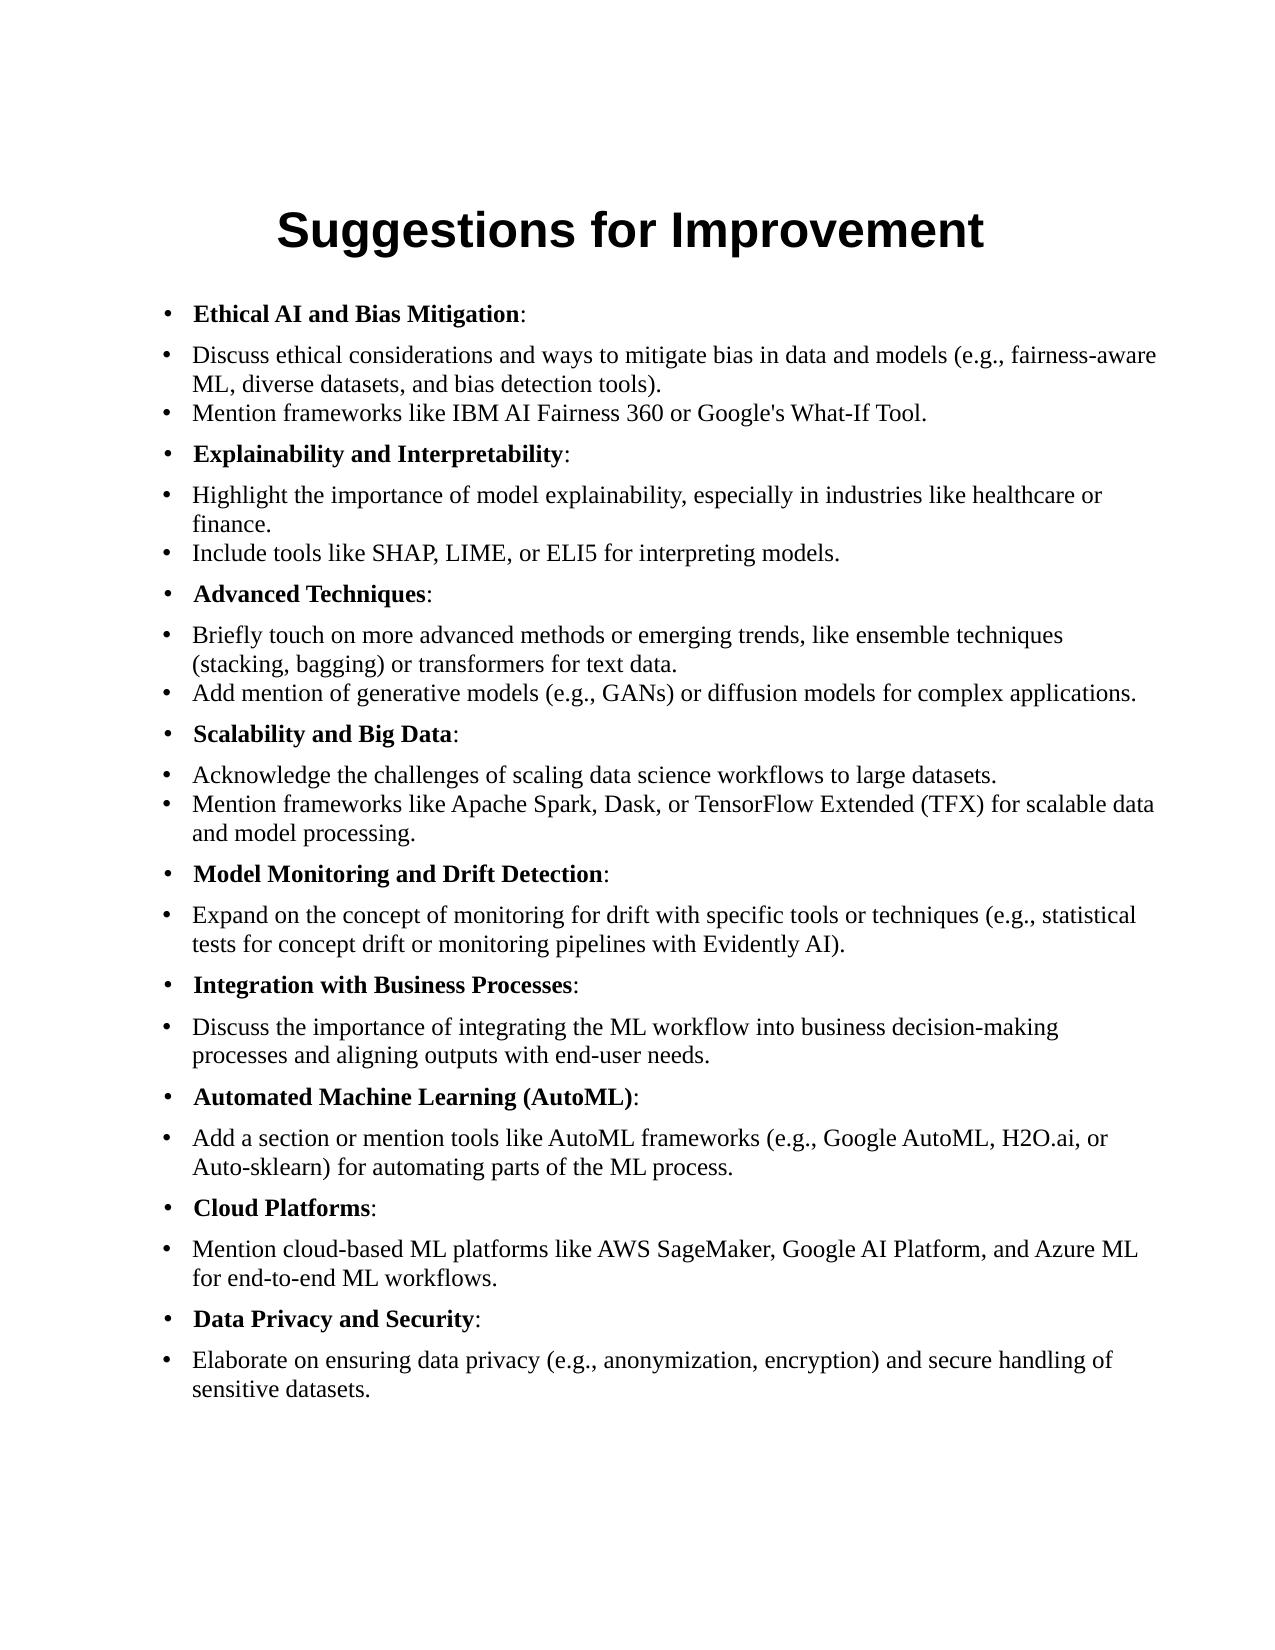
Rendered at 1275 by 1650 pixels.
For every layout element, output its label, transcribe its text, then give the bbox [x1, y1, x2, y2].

list Discuss the importance of integrating the ML workflow into business decision-making processes and aligning outputs with end-user needs. [162, 1012, 1157, 1069]
list Add mention of generative models (e.g., GANs) or diffusion models for complex applications. [162, 678, 1157, 707]
list Ethical AI and Bias Mitigation: [164, 299, 1157, 328]
list Expand on the concept of monitoring for drift with specific tools or techniques (e.g., statistical tests for concept drift or monitoring pipelines with Evidently AI). [162, 901, 1157, 958]
list Elaborate on ensuring data privacy (e.g., anonymization, encryption) and secure handling of sensitive datasets. [162, 1346, 1157, 1403]
list Include tools like SHAP, LIME, or ELI5 for interpreting models. [162, 538, 1157, 567]
list Integration with Business Processes: [164, 971, 1157, 999]
list Scalability and Big Data: [164, 719, 1157, 748]
list Explainability and Interpretability: [164, 439, 1157, 468]
list Briefly touch on more advanced methods or emerging trends, like ensemble techniques (stacking, bagging) or transformers for text data. [162, 621, 1157, 678]
list Add a section or mention tools like AutoML frameworks (e.g., Google AutoML, H2O.ai, or Auto-sklearn) for automating parts of the ML process. [162, 1123, 1157, 1181]
list Automated Machine Learning (AutoML): [164, 1082, 1157, 1111]
list Mention frameworks like IBM AI Fairness 360 or Google's What-If Tool. [162, 398, 1157, 427]
list Advanced Techniques: [164, 579, 1157, 608]
list Cloud Platforms: [164, 1193, 1157, 1222]
list Acknowledge the challenges of scaling data science workflows to large datasets. [162, 761, 1157, 789]
list Highlight the importance of model explainability, especially in industries like healthcare or finance. [162, 481, 1157, 538]
list Mention cloud-based ML platforms like AWS SageMaker, Google AI Platform, and Azure ML for end-to-end ML workflows. [162, 1234, 1157, 1292]
list Mention frameworks like Apache Spark, Dask, or TensorFlow Extended (TFX) for scalable data and model processing. [162, 789, 1157, 847]
list Model Monitoring and Drift Detection: [164, 859, 1157, 888]
subtitle Suggestions for Improvement [118, 201, 1157, 258]
list Discuss ethical considerations and ways to mitigate bias in data and models (e.g., fairness-aware ML, diverse datasets, and bias detection tools). [162, 341, 1157, 398]
list Data Privacy and Security: [164, 1304, 1157, 1333]
